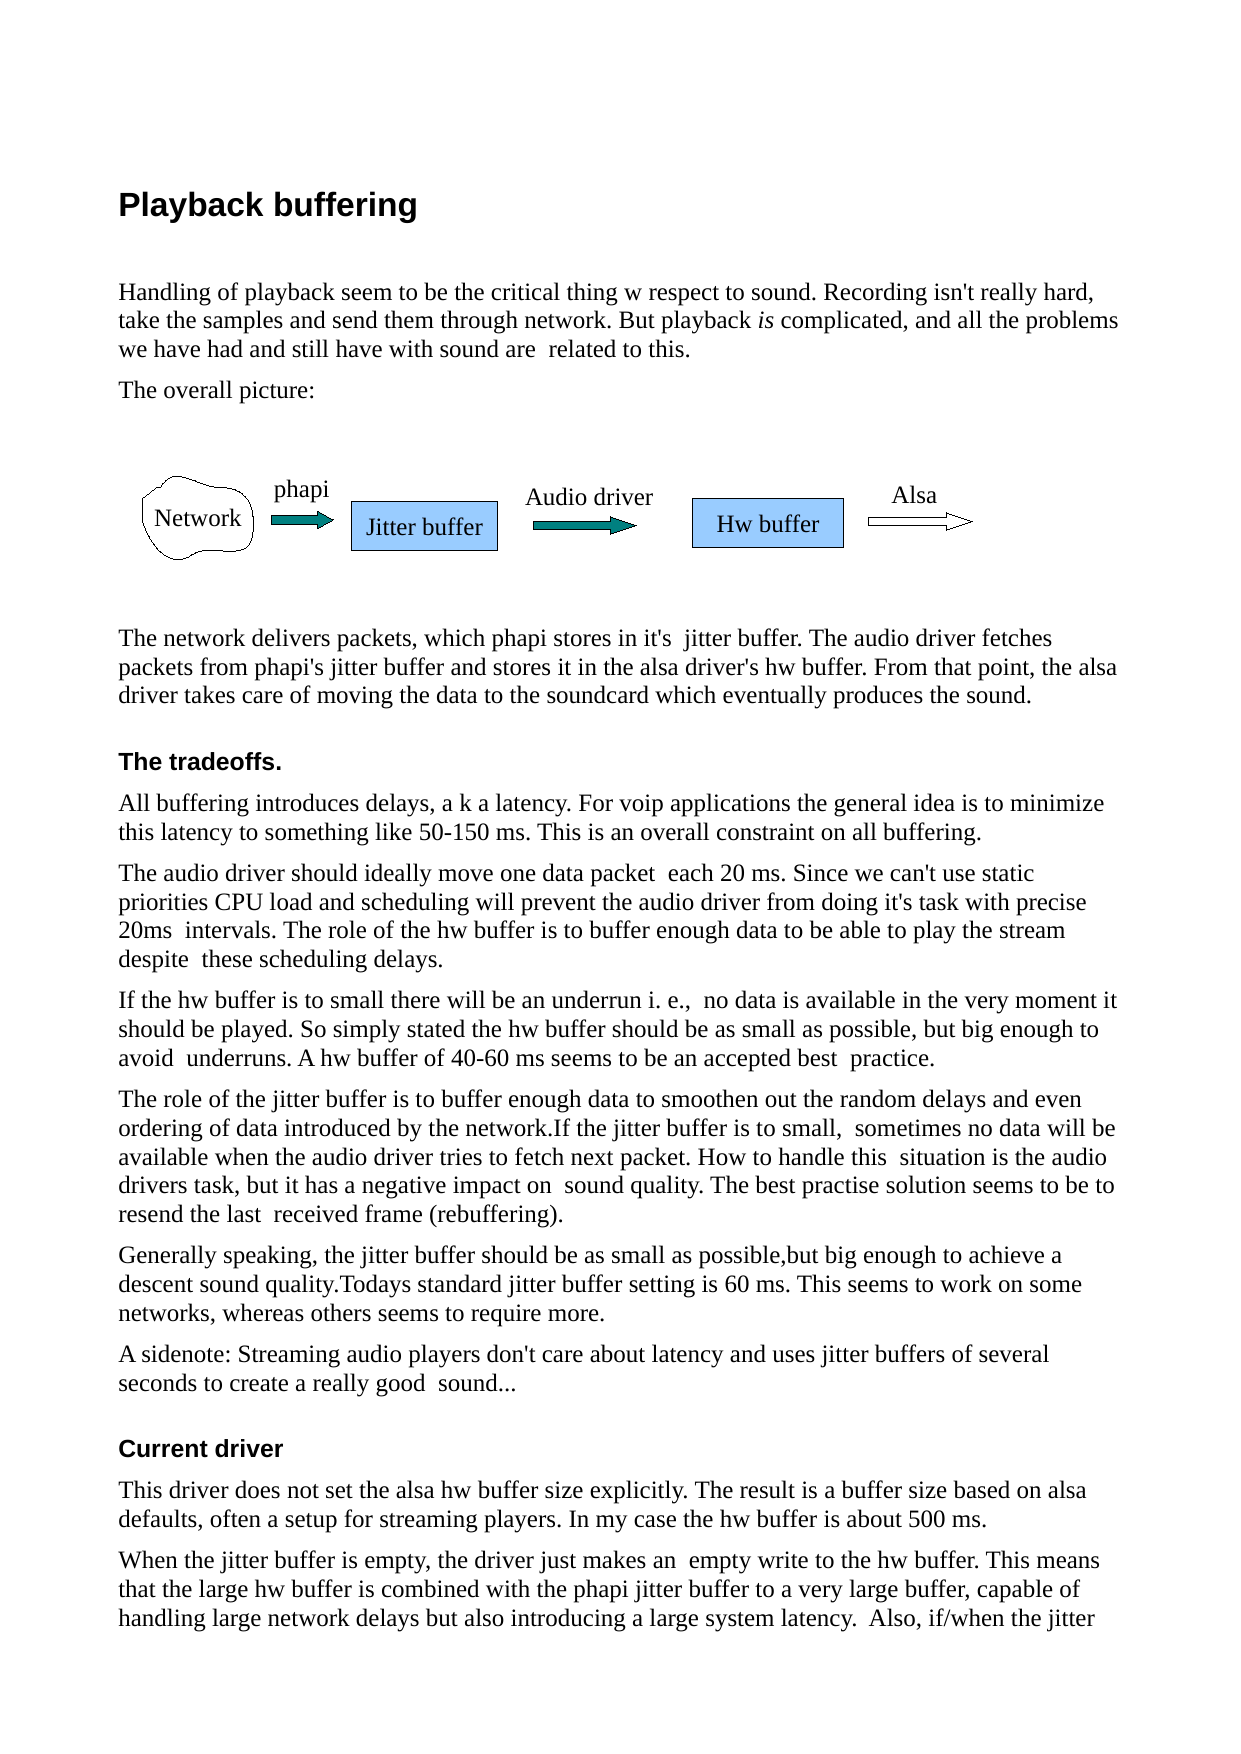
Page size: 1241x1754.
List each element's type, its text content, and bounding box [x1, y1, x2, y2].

text The audio driver should ideally move one data packet each 20 ms. Since we can't use static priorities CPU load and scheduling will prevent the audio driver from doing it's task with precise 20ms intervals. The role of the hw buffer is to buffer enough data to be able to play the stream despite these scheduling delays. [118, 858, 1122, 973]
text The overall picture: [118, 376, 1122, 404]
text All buffering introduces delays, a k a latency. For voip applications the general idea is to minimize this latency to something like 50-150 ms. This is an overall constraint on all buffering. [118, 788, 1122, 845]
text A sidenote: Streaming audio players don't care about latency and uses jitter buffers of several seconds to create a really good sound... [118, 1339, 1122, 1397]
text If the hw buffer is to small there will be an underrun i. e., no data is available in the very moment it should be played. So simply stated the hw buffer should be as small as possible, but big enough to avoid underruns. A hw buffer of 40-60 ms seems to be an accepted best practice. [118, 985, 1122, 1072]
text Generally speaking, the jitter buffer should be as small as possible,but big enough to achieve a descent sound quality.Todays standard jitter buffer setting is 60 ms. This seems to work on some networks, whereas others seems to require more. [118, 1240, 1122, 1327]
subtitle The tradeoffs. [118, 747, 1122, 775]
subtitle Current driver [118, 1434, 1122, 1463]
text The role of the jitter buffer is to buffer enough data to smoothen out the random delays and even ordering of data introduced by the network.If the jitter buffer is to small, sometimes no data will be available when the audio driver tries to fetch next packet. How to handle this situation is the audio drivers task, but it has a negative impact on sound quality. The best practise solution seems to be to resend the last received frame (rebuffering). [118, 1084, 1122, 1228]
text Handling of playback seem to be the critical thing w respect to sound. Recording isn't really hard, take the samples and send them through network. But playback is complicated, and all the problems we have had and still have with sound are related to this. [118, 277, 1122, 363]
subtitle Playback buffering [118, 184, 1122, 223]
text The network delivers packets, which phapi stores in it's jitter buffer. The audio driver fetches packets from phapi's jitter buffer and stores it in the alsa driver's hw buffer. From that point, the alsa driver takes care of moving the data to the soundcard which eventually produces the sound. [118, 623, 1122, 709]
text When the jitter buffer is empty, the driver just makes an empty write to the hw buffer. This means that the large hw buffer is combined with the phapi jitter buffer to a very large buffer, capable of handling large network delays but also introducing a large system latency. Also, if/when the jitter [118, 1545, 1122, 1631]
text This driver does not set the alsa hw buffer size explicitly. The result is a buffer size based on alsa defaults, often a setup for streaming players. In my case the hw buffer is about 500 ms. [118, 1475, 1122, 1533]
